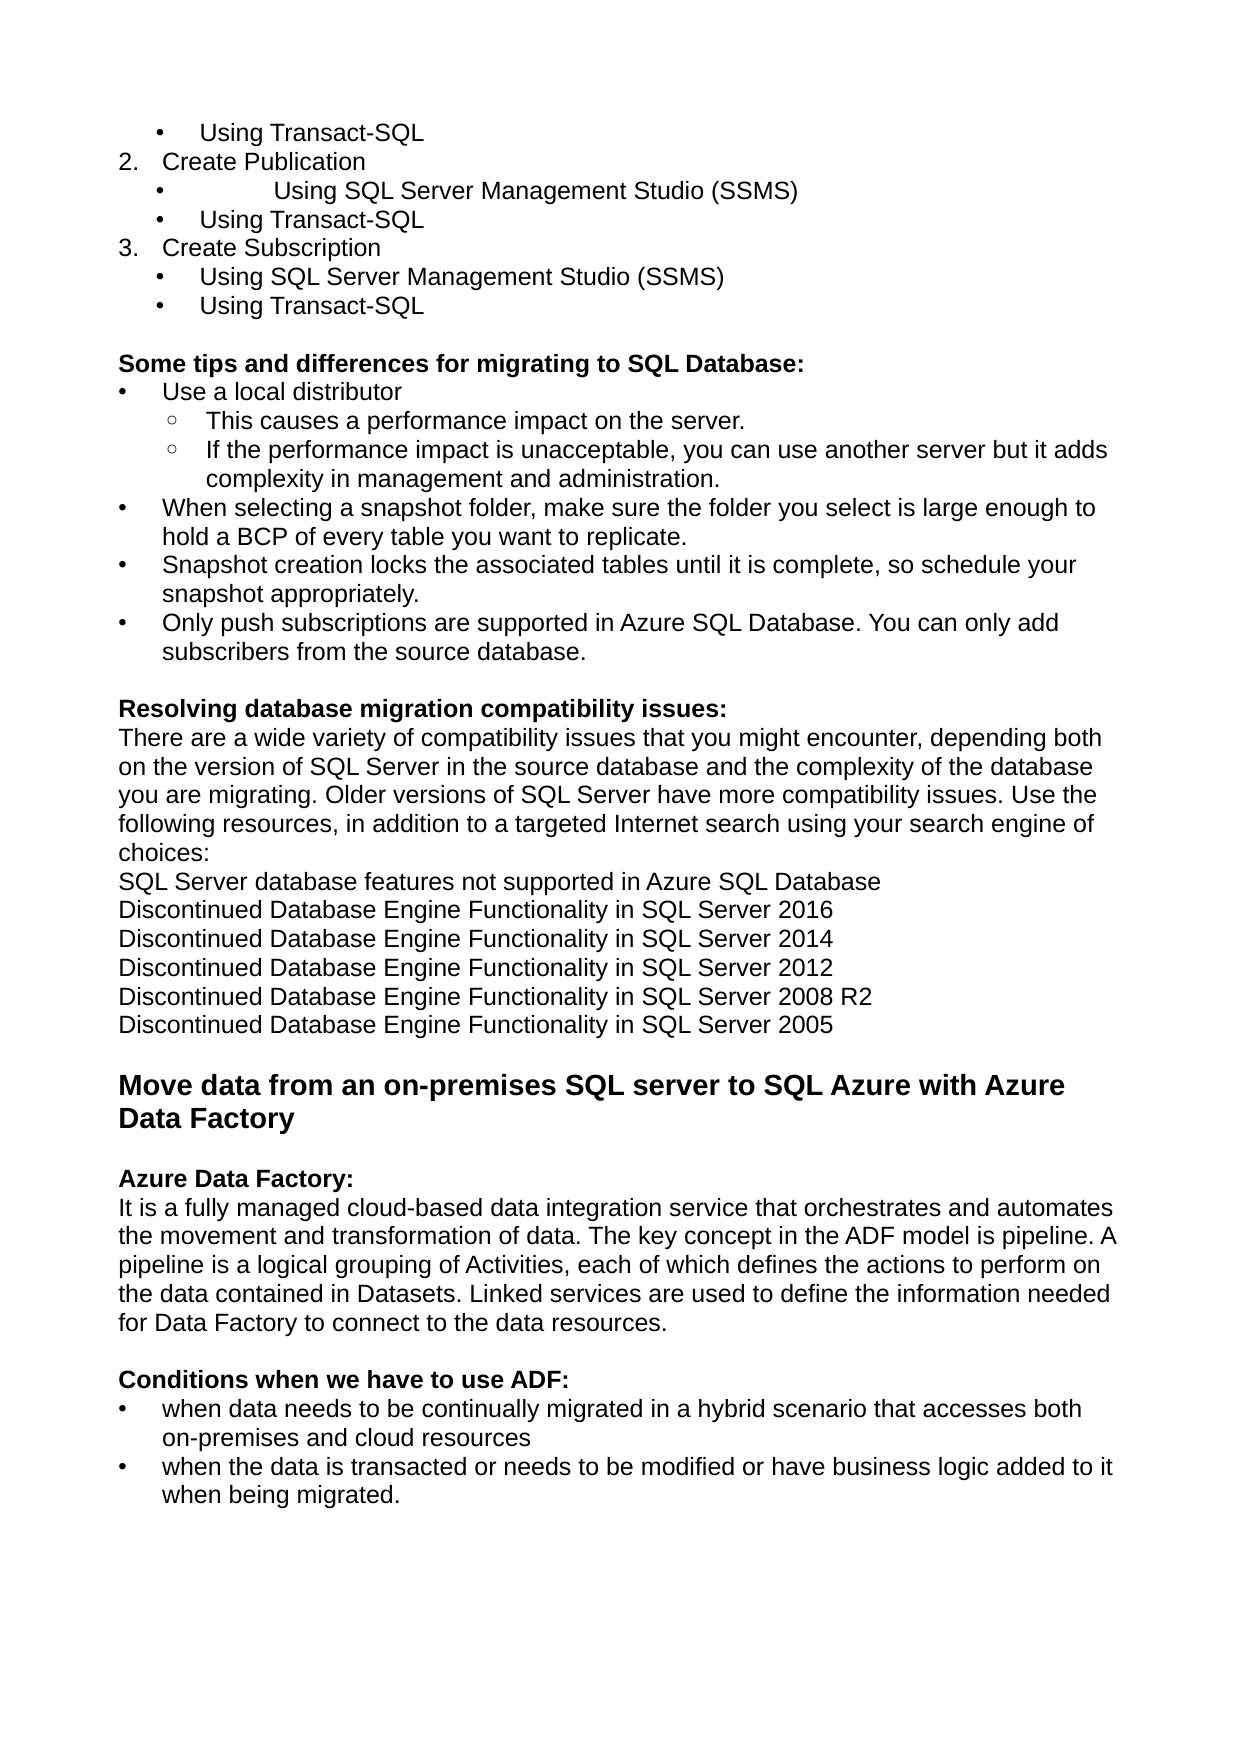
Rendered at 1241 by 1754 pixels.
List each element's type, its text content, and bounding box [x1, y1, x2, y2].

text Discontinued Database Engine Functionality in SQL Server 2012 [118, 953, 1122, 982]
list Create Subscription [118, 233, 1122, 262]
text Conditions when we have to use ADF: [118, 1365, 1122, 1394]
list If the performance impact is unacceptable, you can use another server but it adds complexity in management and administration. [162, 435, 1122, 493]
list Using Transact-SQL [156, 204, 1122, 233]
list When selecting a snapshot folder, make sure the folder you select is large enough to hold a BCP of every table you want to replicate. [118, 493, 1122, 550]
list This causes a performance impact on the server. [162, 406, 1122, 435]
list Only push subscriptions are supported in Azure SQL Database. You can only add subscribers from the source database. [118, 608, 1122, 666]
list Using Transact-SQL [156, 291, 1122, 320]
list Create Publication [118, 147, 1122, 176]
text Discontinued Database Engine Functionality in SQL Server 2016 [118, 896, 1122, 924]
text Some tips and differences for migrating to SQL Database: [118, 349, 1122, 377]
list Using SQL Server Management Studio (SSMS) [156, 176, 1122, 204]
list when the data is transacted or needs to be modified or have business logic added to it when being migrated. [118, 1451, 1122, 1509]
text Resolving database migration compatibility issues: [118, 694, 1122, 723]
text Discontinued Database Engine Functionality in SQL Server 2005 [118, 1011, 1122, 1039]
list when data needs to be continually migrated in a hybrid scenario that accesses both on-premises and cloud resources [118, 1394, 1122, 1451]
text Move data from an on-premises SQL server to SQL Azure with Azure Data Factory [118, 1068, 1122, 1135]
text There are a wide variety of compatibility issues that you might encounter, depending both on the version of SQL Server in the source database and the complexity of the database you are migrating. Older versions of SQL Server have more compatibility issues. Use the following resources, in addition to a targeted Internet search using your search engine of choices: [118, 723, 1122, 867]
list Using Transact-SQL [156, 118, 1122, 147]
list Snapshot creation locks the associated tables until it is complete, so schedule your snapshot appropriately. [118, 550, 1122, 608]
list Using SQL Server Management Studio (SSMS) [156, 262, 1122, 291]
list Use a local distributor [118, 377, 1122, 406]
text It is a fully managed cloud-based data integration service that orchestrates and automates the movement and transformation of data. The key concept in the ADF model is pipeline. A pipeline is a logical grouping of Activities, each of which defines the actions to perform on the data contained in Datasets. Linked services are used to define the information needed for Data Factory to connect to the data resources. [118, 1193, 1122, 1336]
text Azure Data Factory: [118, 1164, 1122, 1193]
text Discontinued Database Engine Functionality in SQL Server 2008 R2 [118, 982, 1122, 1011]
text SQL Server database features not supported in Azure SQL Database [118, 867, 1122, 896]
text Discontinued Database Engine Functionality in SQL Server 2014 [118, 924, 1122, 953]
